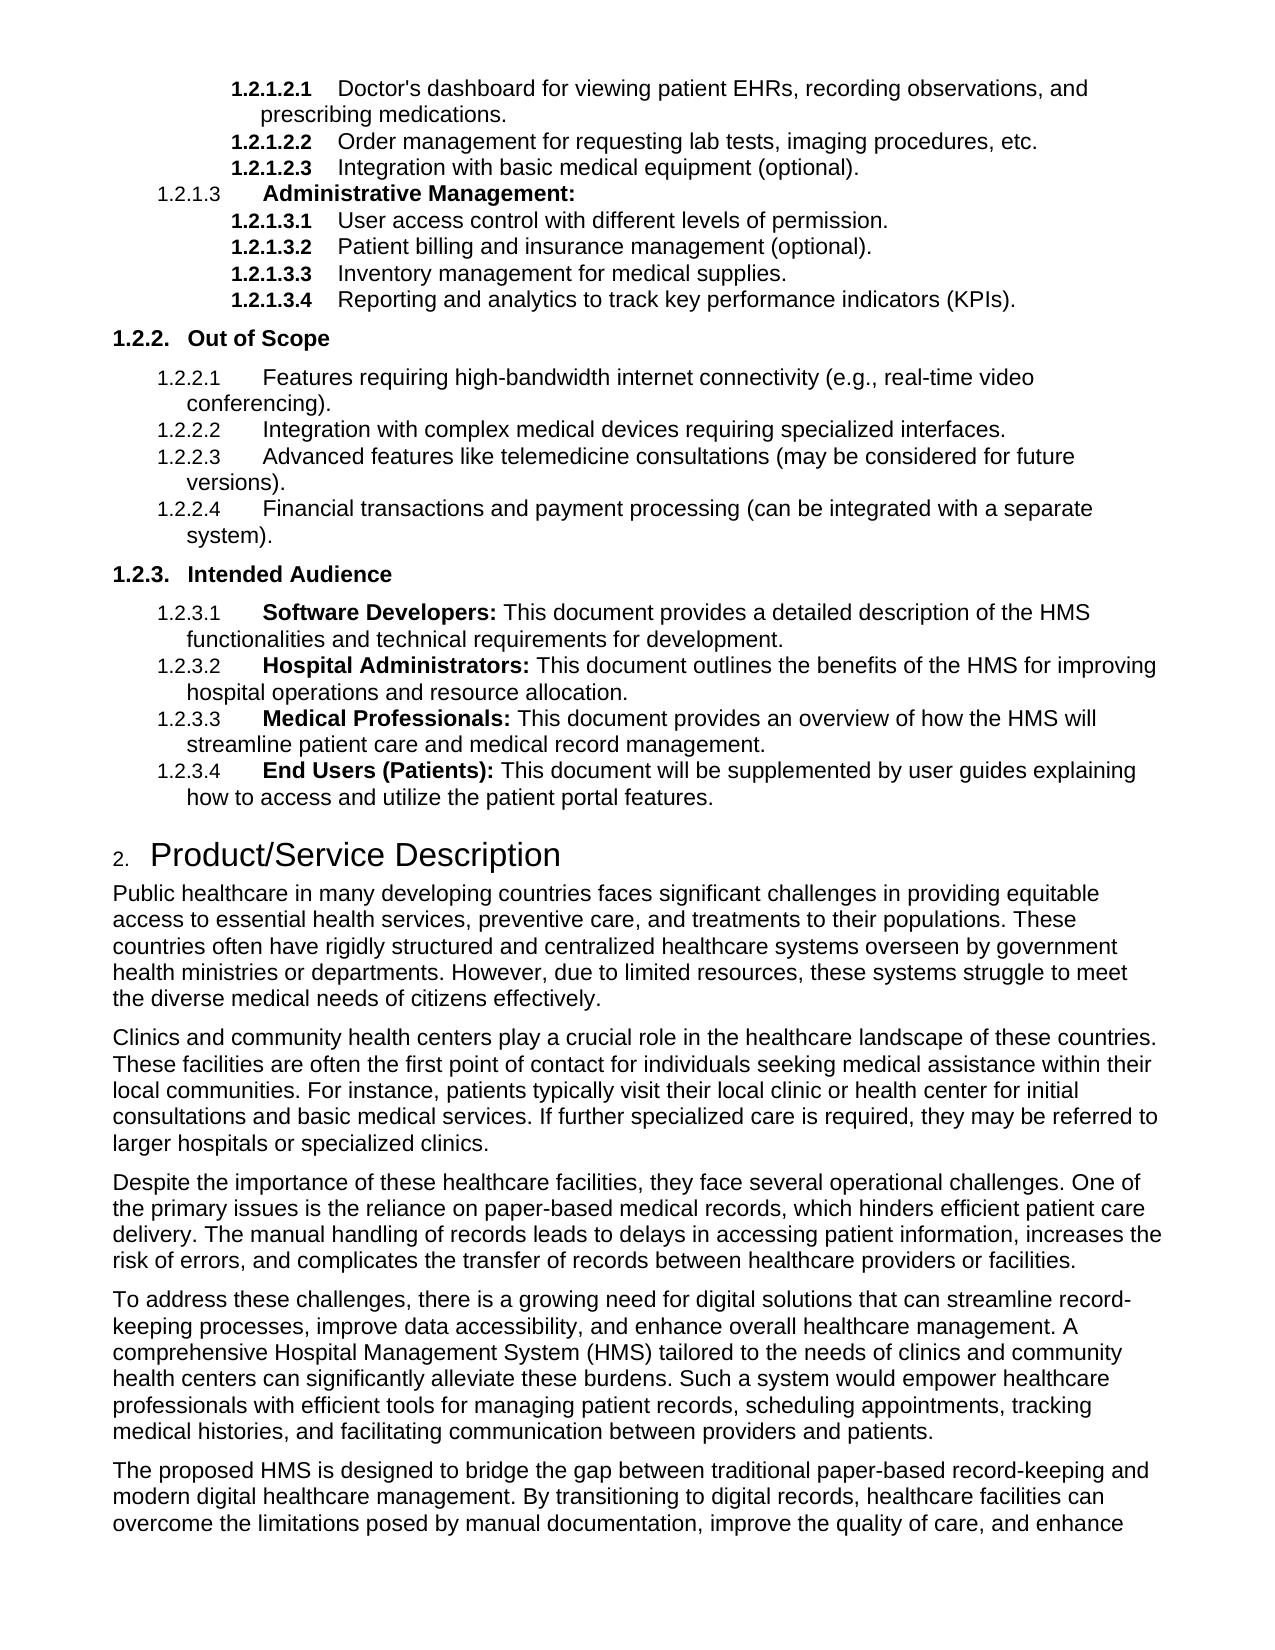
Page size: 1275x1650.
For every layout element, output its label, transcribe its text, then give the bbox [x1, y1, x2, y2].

list Order management for requesting lab tests, imaging procedures, etc. [231, 128, 1162, 154]
subtitle Product/Service Description [112, 835, 1162, 874]
list Inventory management for medical supplies. [231, 259, 1162, 286]
list Integration with basic medical equipment (optional). [231, 154, 1162, 180]
text To address these challenges, there is a growing need for digital solutions that can streamline record-keeping processes, improve data accessibility, and enhance overall healthcare management. A comprehensive Hospital Management System (HMS) tailored to the needs of clinics and community health centers can significantly alleviate these burdens. Such a system would empower healthcare professionals with efficient tools for managing patient records, scheduling appointments, tracking medical histories, and facilitating communication between providers and patients. [112, 1286, 1162, 1444]
list Medical Professionals: This document provides an overview of how the HMS will streamline patient care and medical record management. [157, 705, 1162, 757]
list Software Developers: This document provides a detailed description of the HMS functionalities and technical requirements for development. [157, 599, 1162, 652]
list Administrative Management: [157, 180, 1162, 207]
text Public healthcare in many developing countries faces significant challenges in providing equitable access to essential health services, preventive care, and treatments to their populations. These countries often have rigidly structured and centralized healthcare systems overseen by government health ministries or departments. However, due to limited resources, these systems struggle to meet the diverse medical needs of citizens effectively. [112, 880, 1162, 1012]
list Hospital Administrators: This document outlines the benefits of the HMS for improving hospital operations and resource allocation. [157, 652, 1162, 705]
text Clinics and community health centers play a crucial role in the healthcare landscape of these countries. These facilities are often the first point of contact for individuals seeking medical assistance within their local communities. For instance, patients typically visit their local clinic or health center for initial consultations and basic medical services. If further specialized care is required, they may be referred to larger hospitals or specialized clinics. [112, 1024, 1162, 1156]
list Patient billing and insurance management (optional). [231, 233, 1162, 259]
list User access control with different levels of permission. [231, 207, 1162, 233]
list Doctor's dashboard for viewing patient EHRs, recording observations, and prescribing medications. [231, 75, 1162, 128]
list Advanced features like telemedicine consultations (may be considered for future versions). [157, 443, 1162, 495]
list Financial transactions and payment processing (can be integrated with a separate system). [157, 495, 1162, 548]
list Integration with complex medical devices requiring specialized interfaces. [157, 416, 1162, 443]
list Features requiring high-bandwidth internet connectivity (e.g., real-time video conferencing). [157, 363, 1162, 416]
list Reporting and analytics to track key performance indicators (KPIs). [231, 286, 1162, 312]
list Intended Audience [112, 561, 1162, 587]
text Despite the importance of these healthcare facilities, they face several operational challenges. One of the primary issues is the reliance on paper-based medical records, which hinders efficient patient care delivery. The manual handling of records leads to delays in accessing patient information, increases the risk of errors, and complicates the transfer of records between healthcare providers or facilities. [112, 1168, 1162, 1274]
list End Users (Patients): This document will be supplemented by user guides explaining how to access and utilize the patient portal features. [157, 757, 1162, 810]
text The proposed HMS is designed to bridge the gap between traditional paper-based record-keeping and modern digital healthcare management. By transitioning to digital records, healthcare facilities can overcome the limitations posed by manual documentation, improve the quality of care, and enhance [112, 1457, 1162, 1536]
list Out of Scope [112, 325, 1162, 351]
